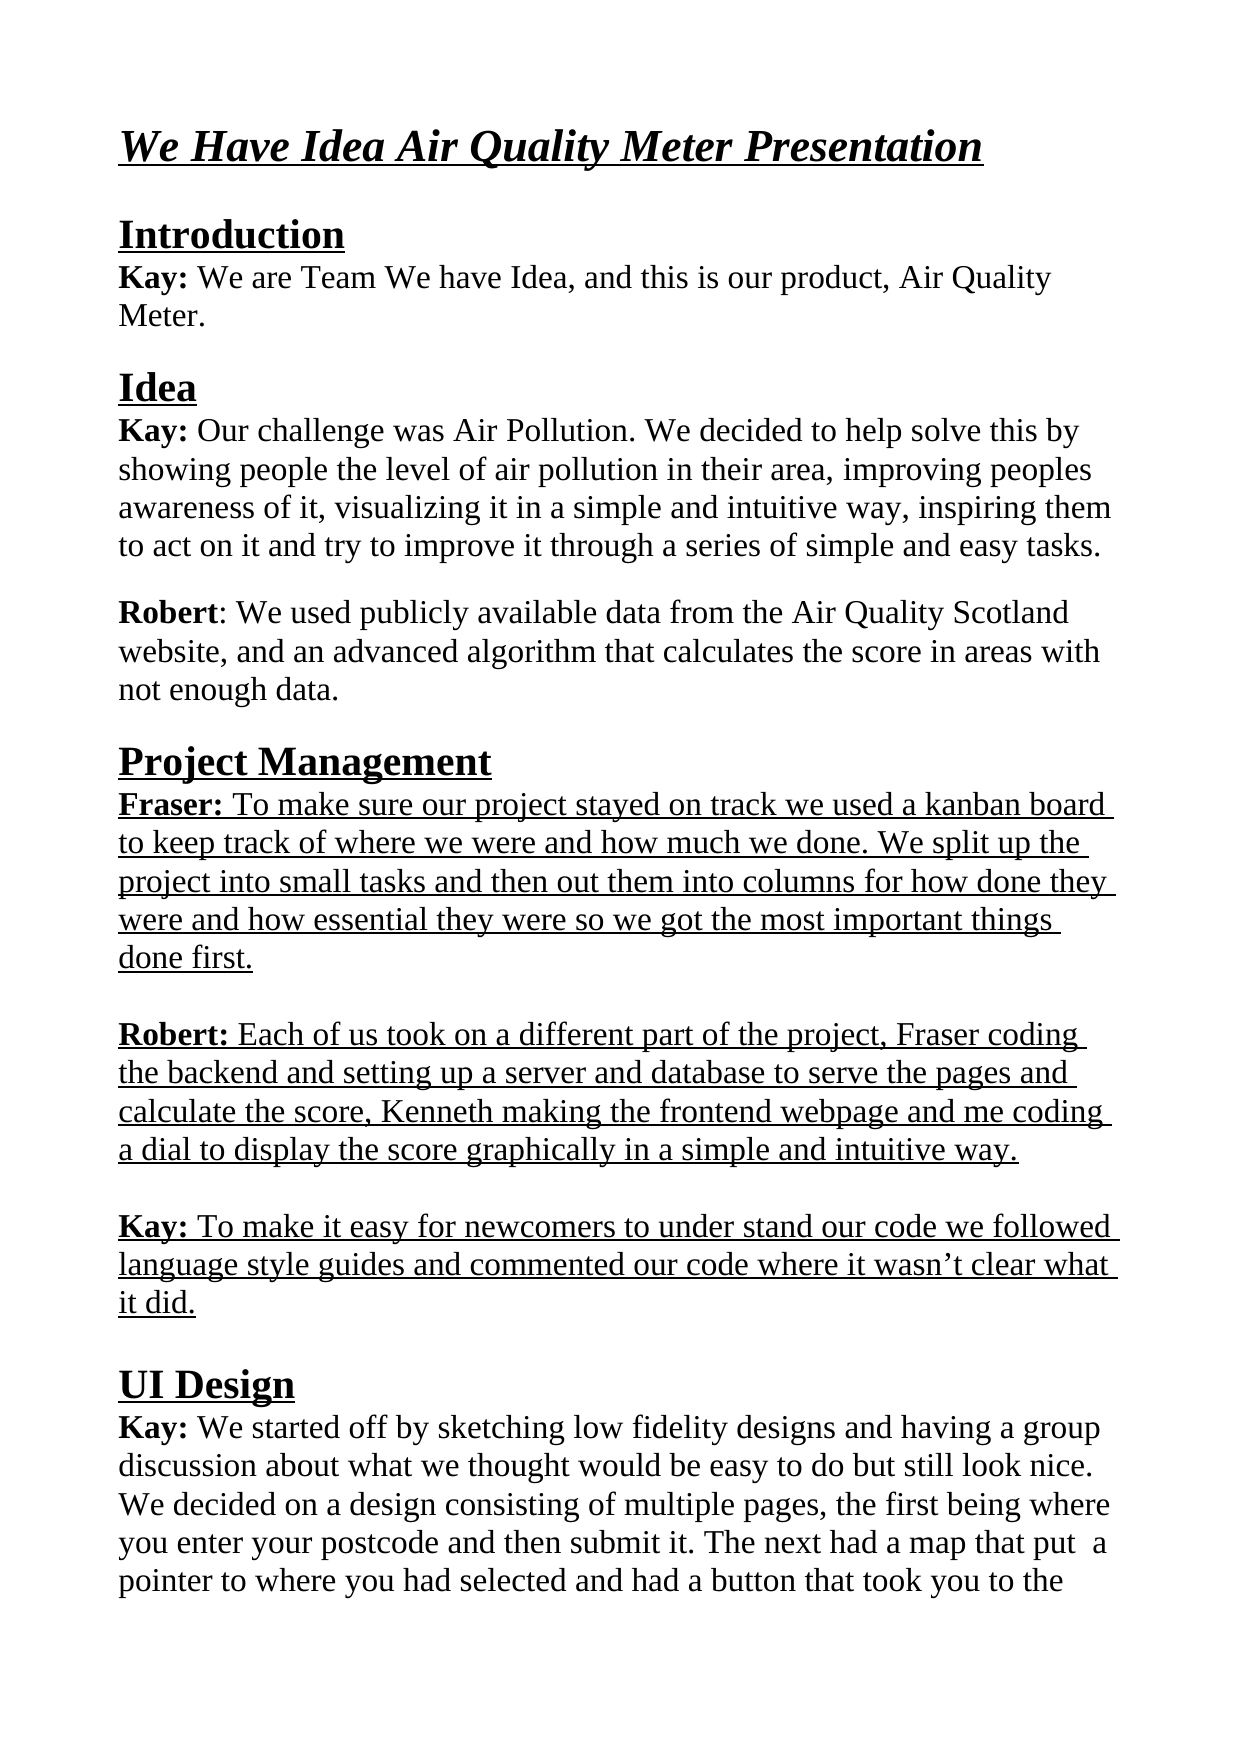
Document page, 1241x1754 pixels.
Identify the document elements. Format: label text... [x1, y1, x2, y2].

text We Have Idea Air Quality Meter Presentation [118, 118, 1122, 171]
text Fraser: To make sure our project stayed on track we used a kanban board to keep track of where we were and how much we done. We split up the project into small tasks and then out them into columns for how done they were and how essential they were so we got the most important things done first. [118, 784, 1122, 976]
text Introduction [118, 209, 1122, 257]
text Robert: We used publicly available data from the Air Quality Scotland website, and an advanced algorithm that calculates the score in areas with not enough data. [118, 592, 1122, 707]
text Kay: Our challenge was Air Pollution. We decided to help solve this by showing people the level of air pollution in their area, improving peoples awareness of it, visualizing it in a simple and intuitive way, inspiring them to act on it and try to improve it through a series of simple and easy tasks. [118, 410, 1122, 564]
text Robert: Each of us took on a different part of the project, Fraser coding the backend and setting up a server and database to serve the pages and calculate the score, Kenneth making the frontend webpage and me coding a dial to display the score graphically in a simple and intuitive way. [118, 1014, 1122, 1167]
text UI Design [118, 1359, 1122, 1407]
text Kay: To make it easy for newcomers to under stand our code we followed language style guides and commented our code where it wasn’t clear what it did. [118, 1206, 1122, 1321]
text Kay: We started off by sketching low fidelity designs and having a group discussion about what we thought would be easy to do but still look nice. We decided on a design consisting of multiple pages, the first being where you enter your postcode and then submit it. The next had a map that put a pointer to where you had selected and had a button that took you to the [118, 1407, 1122, 1599]
text Project Management [118, 736, 1122, 784]
text Idea [118, 362, 1122, 410]
text Kay: We are Team We have Idea, and this is our product, Air Quality Meter. [118, 257, 1122, 334]
